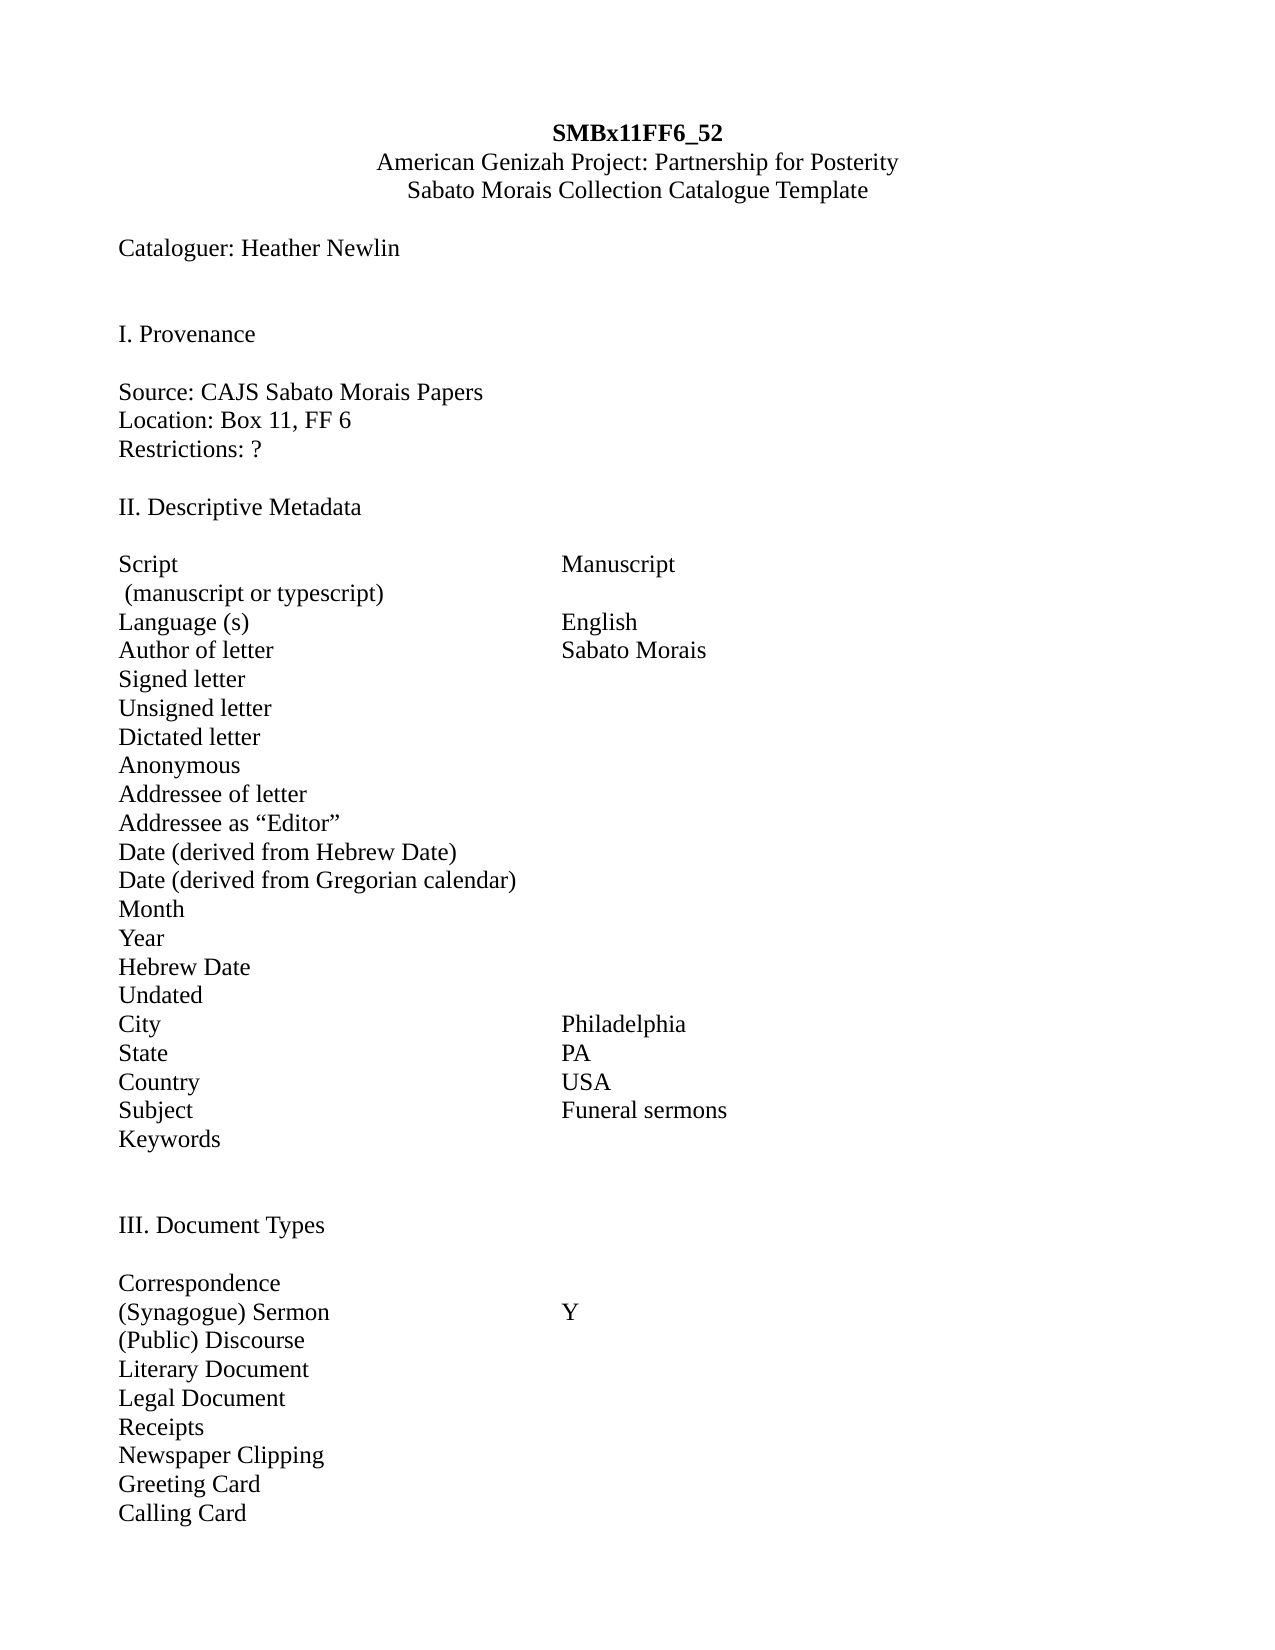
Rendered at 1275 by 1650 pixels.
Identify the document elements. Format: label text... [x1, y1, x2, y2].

text Date (derived from Hebrew Date) [118, 837, 1157, 866]
text Addressee of letter [118, 779, 1157, 808]
text Month [118, 894, 1157, 923]
text Greeting Card [118, 1469, 1157, 1498]
text Script Manuscript [118, 549, 1157, 578]
text American Genizah Project: Partnership for Posterity [118, 147, 1157, 176]
text City Philadelphia [118, 1009, 1157, 1038]
text Sabato Morais Collection Catalogue Template [118, 176, 1157, 204]
text State PA [118, 1038, 1157, 1067]
text III. Document Types [118, 1211, 1157, 1239]
text Undated [118, 981, 1157, 1009]
text Subject Funeral sermons [118, 1096, 1157, 1124]
text Author of letter Sabato Morais [118, 636, 1157, 664]
text Language (s) English [118, 607, 1157, 636]
text Hebrew Date [118, 952, 1157, 981]
text Location: Box 11, FF 6 [118, 406, 1157, 434]
text I. Provenance [118, 319, 1157, 348]
text Dictated letter [118, 722, 1157, 751]
text Addressee as “Editor” [118, 808, 1157, 837]
text Restrictions: ? [118, 434, 1157, 463]
text (Synagogue) Sermon Y [118, 1297, 1157, 1326]
text Correspondence [118, 1268, 1157, 1297]
text Calling Card [118, 1498, 1157, 1527]
text Country USA [118, 1067, 1157, 1096]
text Anonymous [118, 751, 1157, 779]
text Signed letter [118, 664, 1157, 693]
text Cataloguer: Heather Newlin [118, 233, 1157, 262]
text Literary Document [118, 1354, 1157, 1383]
text Year [118, 923, 1157, 952]
text Date (derived from Gregorian calendar) [118, 866, 1157, 894]
text Keywords [118, 1124, 1157, 1153]
text Legal Document [118, 1383, 1157, 1412]
text Newspaper Clipping [118, 1441, 1157, 1469]
text SMBx11FF6_52 [118, 118, 1157, 147]
text II. Descriptive Metadata [118, 492, 1157, 521]
text Receipts [118, 1412, 1157, 1441]
text (Public) Discourse [118, 1326, 1157, 1354]
text (manuscript or typescript) [118, 578, 1157, 607]
text Unsigned letter [118, 693, 1157, 722]
text Source: CAJS Sabato Morais Papers [118, 377, 1157, 406]
